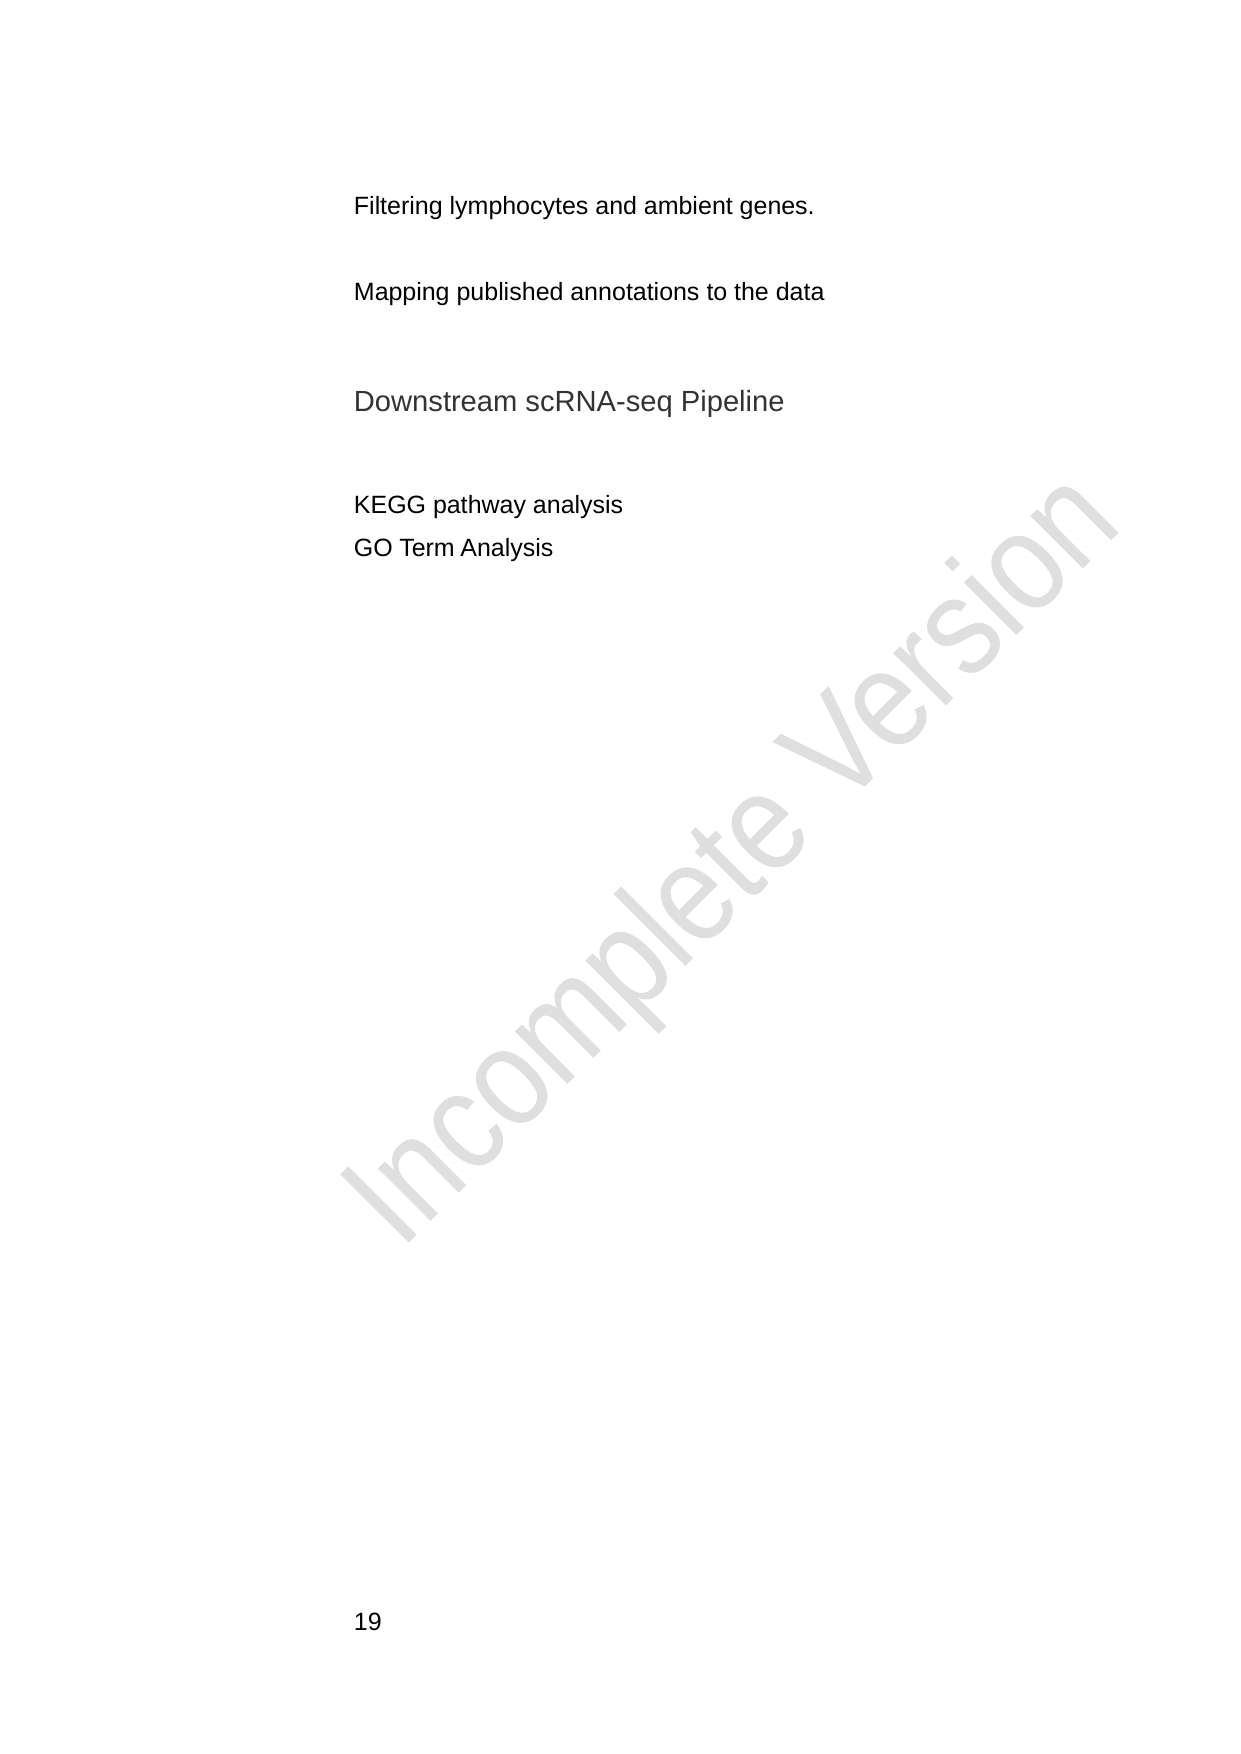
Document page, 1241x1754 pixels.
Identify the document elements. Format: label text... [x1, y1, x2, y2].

text [1051, 499, 1088, 519]
subtitle Downstream scRNA-seq Pipeline [354, 384, 1122, 418]
text Mapping published annotations to the data [354, 277, 1122, 306]
text GO Term Analysis [354, 533, 1075, 562]
text [1064, 533, 1122, 562]
text KEGG pathway analysis [354, 490, 1053, 519]
text [1076, 490, 1122, 519]
text Filtering lymphocytes and ambient genes. [354, 191, 1122, 219]
